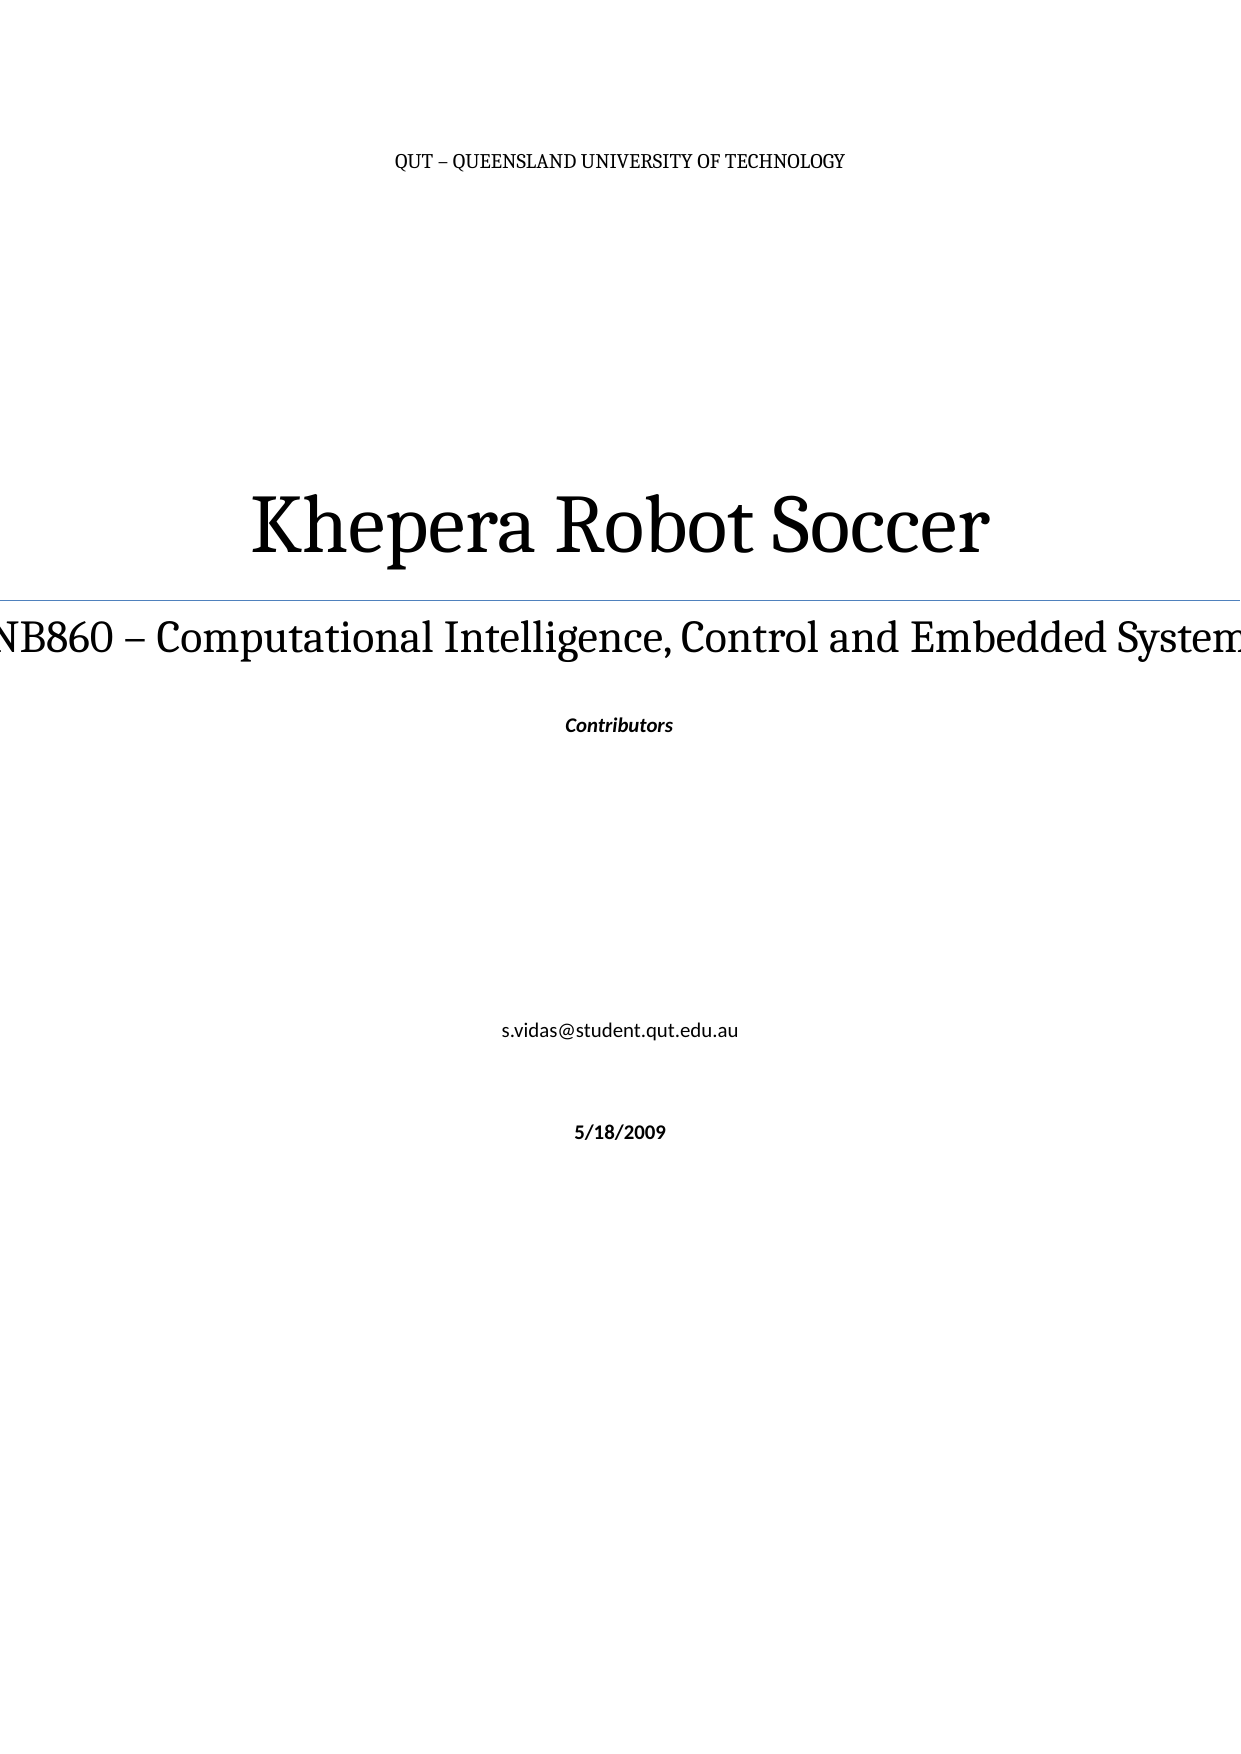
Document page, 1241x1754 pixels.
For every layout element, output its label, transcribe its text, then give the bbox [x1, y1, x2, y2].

table_cell Contributors Justin Eyles Magne Gasland Chris Savini Stephen Vidas s.vidas@student.qut.edu.au 05751187 [0, 713, 1240, 1094]
table_cell INB860 – Computational Intelligence, Control and Embedded Systems [0, 601, 1240, 675]
table_cell Khepera Robot Soccer [0, 450, 1240, 600]
table_cell 5/18/2009 [0, 1094, 1240, 1144]
table_cell [0, 675, 1240, 712]
table_header QUT – queensland university of technology [0, 150, 1240, 450]
